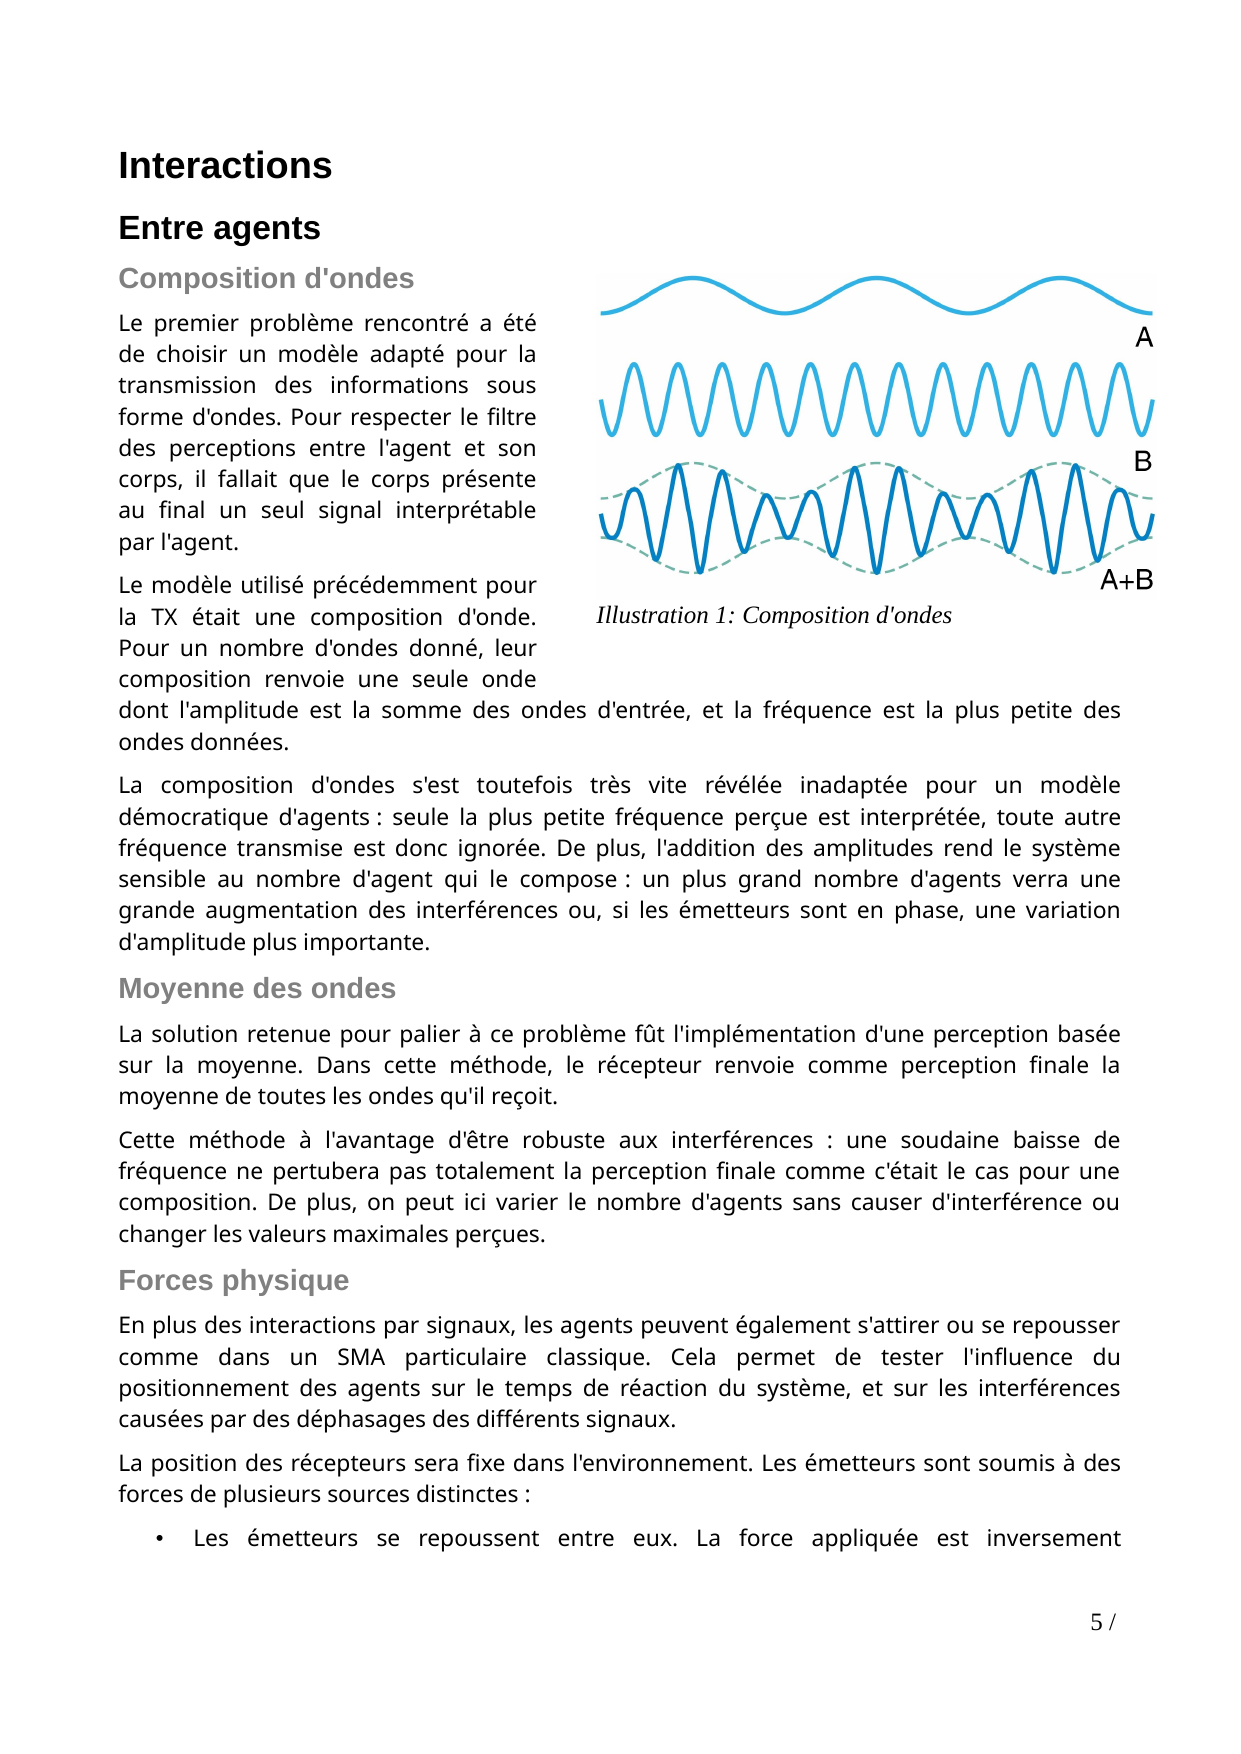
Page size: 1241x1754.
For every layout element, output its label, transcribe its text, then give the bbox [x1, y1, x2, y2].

text En plus des interactions par signaux, les agents peuvent également s'attirer ou se repousser comme dans un SMA particulaire classique. Cela permet de tester l'influence du positionnement des agents sur le temps de réaction du système, et sur les interférences causées par des déphasages des différents signaux. [118, 1309, 1122, 1434]
text Cette méthode à l'avantage d'être robuste aux interférences : une soudaine baisse de fréquence ne pertubera pas totalement la perception finale comme c'était le cas pour une composition. De plus, on peut ici varier le nombre d'agents sans causer d'interférence ou changer les valeurs maximales perçues. [118, 1124, 1122, 1249]
subtitle Forces physique [118, 1263, 1122, 1297]
text La composition d'ondes s'est toutefois très vite révélée inadaptée pour un modèle démocratique d'agents : seule la plus petite fréquence perçue est interprétée, toute autre fréquence transmise est donc ignorée. De plus, l'addition des amplitudes rend le système sensible au nombre d'agent qui le compose : un plus grand nombre d'agents verra une grande augmentation des interférences ou, si les émetteurs sont en phase, une variation d'amplitude plus importante. [118, 769, 1122, 957]
picture [596, 273, 1157, 600]
subtitle Moyenne des ondes [118, 971, 1122, 1005]
list Les émetteurs se repoussent entre eux. La force appliquée est inversement [156, 1522, 1122, 1553]
subtitle Interactions [118, 143, 1122, 187]
text Le modèle utilisé précédemment pour la TX était une composition d'onde. Pour un nombre d'ondes donné, leur composition renvoie une seule onde dont l'amplitude est la somme des ondes d'entrée, et la fréquence est la plus petite des ondes données. [118, 569, 1122, 757]
text Illustration 1: Composition d'ondes [596, 600, 1157, 629]
text La position des récepteurs sera fixe dans l'environnement. Les émetteurs sont soumis à des forces de plusieurs sources distinctes : [118, 1447, 1122, 1509]
subtitle Entre agents [118, 208, 1122, 246]
text La solution retenue pour palier à ce problème fût l'implémentation d'une perception basée sur la moyenne. Dans cette méthode, le récepteur renvoie comme perception finale la moyenne de toutes les ondes qu'il reçoit. [118, 1017, 1122, 1111]
text Le premier problème rencontré a été de choisir un modèle adapté pour la transmission des informations sous forme d'ondes. Pour respecter le filtre des perceptions entre l'agent et son corps, il fallait que le corps présente au final un seul signal interprétable par l'agent. [118, 307, 596, 557]
subtitle Composition d'ondes [118, 261, 1157, 294]
